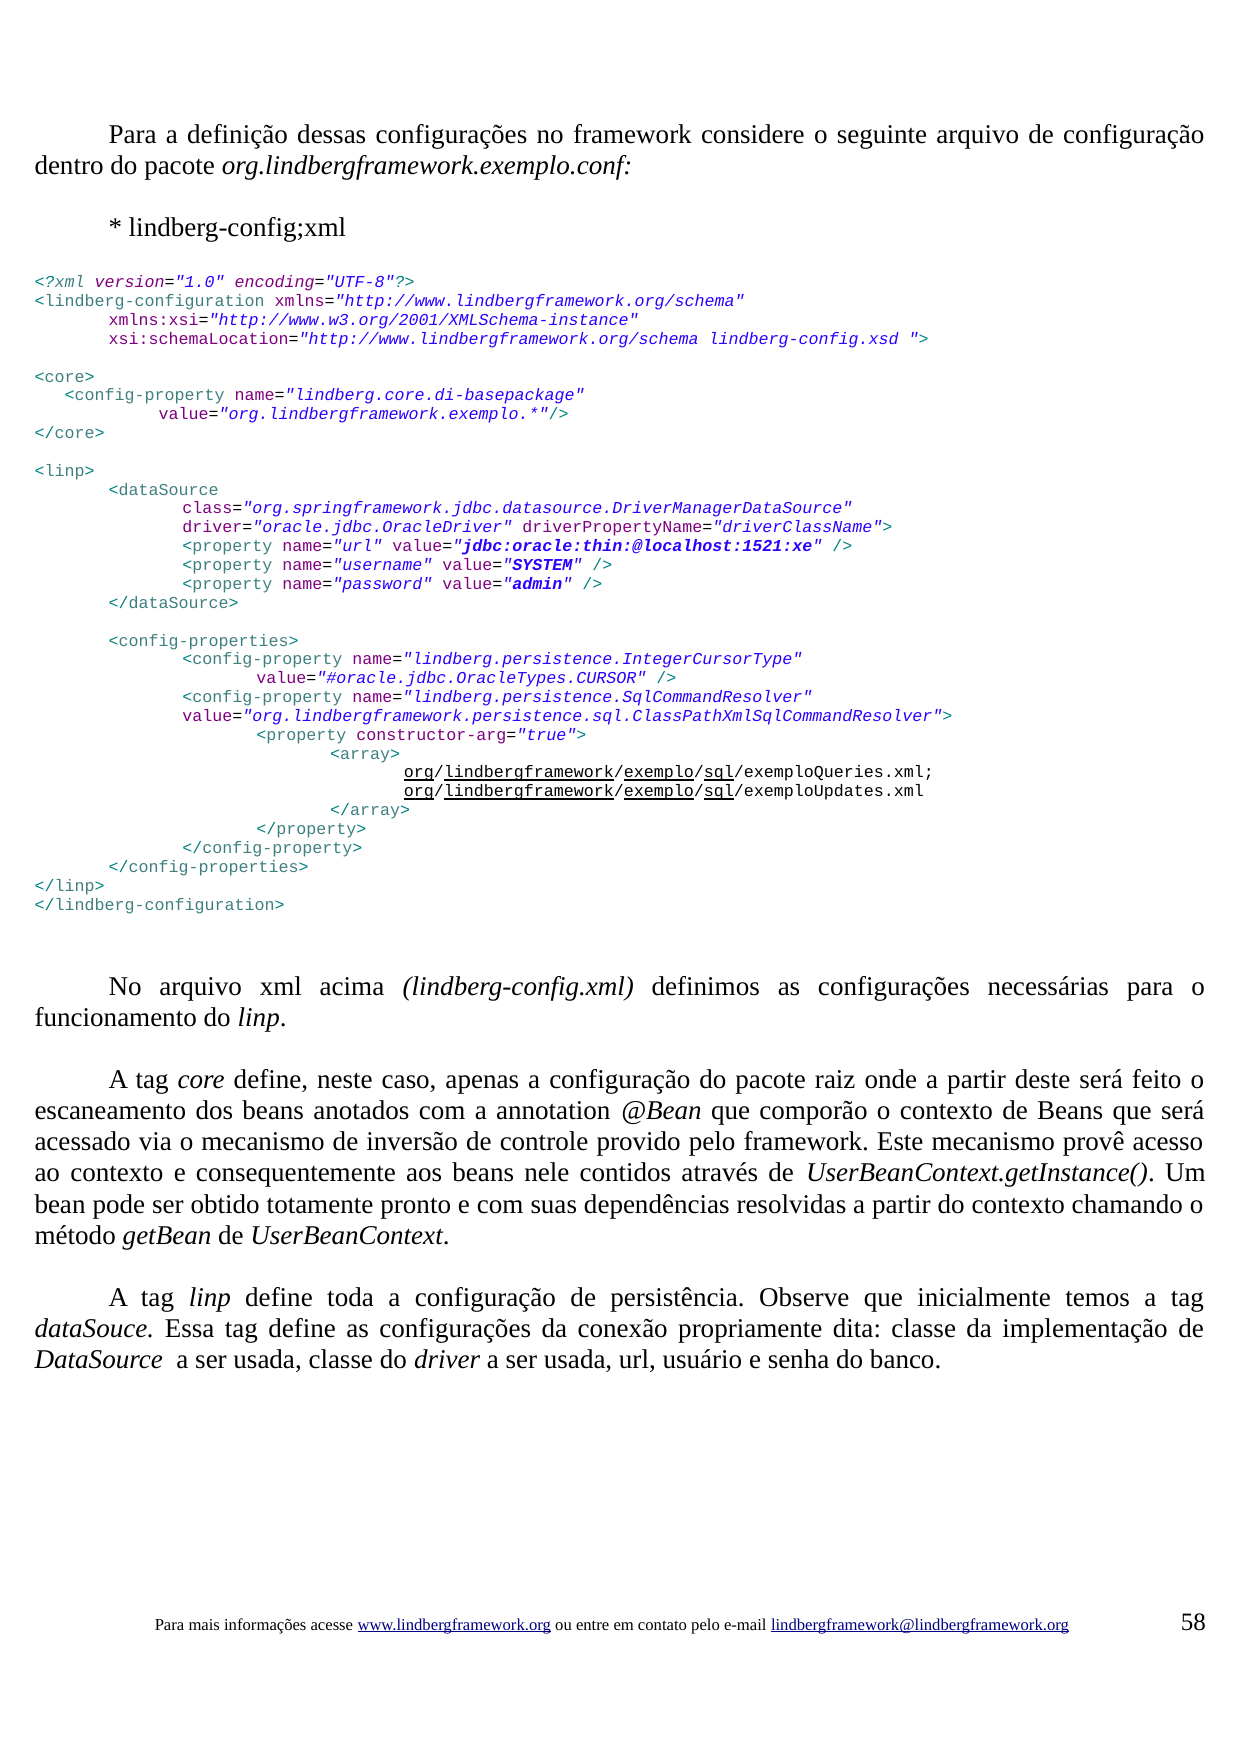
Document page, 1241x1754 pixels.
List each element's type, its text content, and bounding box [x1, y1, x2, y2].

text <property name="url" value="jdbc:oracle:thin:@localhost:1521:xe" /> [34, 538, 1206, 557]
text <linp> [34, 462, 1206, 481]
text <config-property name="lindberg.persistence.IntegerCursorType" [34, 651, 1206, 670]
text <config-property name="lindberg.persistence.SqlCommandResolver" [34, 689, 1206, 707]
text <config-property name="lindberg.core.di-basepackage" value="org.lindbergframework.exemplo.*"/> [34, 387, 1206, 425]
text </config-properties> [34, 858, 1206, 877]
text </config-property> [34, 839, 1206, 858]
text </array> [34, 802, 1206, 821]
text value="#oracle.jdbc.OracleTypes.CURSOR" /> [34, 670, 1206, 689]
text No arquivo xml acima (lindberg-config.xml) definimos as configurações necessárias para o funcionamento do linp. [34, 970, 1206, 1032]
text class="org.springframework.jdbc.datasource.DriverManagerDataSource" [34, 500, 1206, 519]
text A tag linp define toda a configuração de persistência. Observe que inicialmente temos a tag dataSouce. Essa tag define as configurações da conexão propriamente dita: classe da implementação de DataSource a ser usada, classe do driver a ser usada, url, usuário e senha do banco. [34, 1281, 1206, 1374]
text <property name="username" value="SYSTEM" /> [34, 557, 1206, 576]
text </core> [34, 425, 1206, 443]
text </dataSource> [34, 594, 1206, 613]
text </linp> [34, 877, 1206, 896]
text * lindberg-config;xml [34, 212, 1206, 243]
text Para a definição dessas configurações no framework considere o seguinte arquivo de configuração dentro do pacote org.lindbergframework.exemplo.conf: [34, 118, 1206, 180]
text xsi:schemaLocation="http://www.lindbergframework.org/schema lindberg-config.xsd "> [34, 330, 1206, 349]
text <lindberg-configuration xmlns="http://www.lindbergframework.org/schema" [34, 293, 1206, 312]
text </property> [34, 821, 1206, 839]
text <?xml version="1.0" encoding="UTF-8"?> [34, 274, 1206, 293]
text org/lindbergframework/exemplo/sql/exemploUpdates.xml [34, 783, 1206, 802]
text <array> [34, 745, 1206, 764]
text <property constructor-arg="true"> [34, 726, 1206, 745]
text </lindberg-configuration> [34, 896, 1206, 915]
text <dataSource [34, 481, 1206, 500]
text <config-properties> [34, 632, 1206, 651]
text A tag core define, neste caso, apenas a configuração do pacote raiz onde a partir deste será feito o escaneamento dos beans anotados com a annotation @Bean que comporão o contexto de Beans que será acessado via o mecanismo de inversão de controle provido pelo framework. Este mecanismo provê acesso ao contexto e consequentemente aos beans nele contidos através de UserBeanContext.getInstance(). Um bean pode ser obtido totamente pronto e com suas dependências resolvidas a partir do contexto chamando o método getBean de UserBeanContext. [34, 1063, 1206, 1250]
text org/lindbergframework/exemplo/sql/exemploQueries.xml; [34, 764, 1206, 783]
text <property name="password" value="admin" /> [34, 576, 1206, 594]
text xmlns:xsi="http://www.w3.org/2001/XMLSchema-instance" [34, 312, 1206, 330]
text driver="oracle.jdbc.OracleDriver" driverPropertyName="driverClassName"> [34, 519, 1206, 538]
text value="org.lindbergframework.persistence.sql.ClassPathXmlSqlCommandResolver"> [34, 707, 1206, 726]
text <core> [34, 368, 1206, 387]
